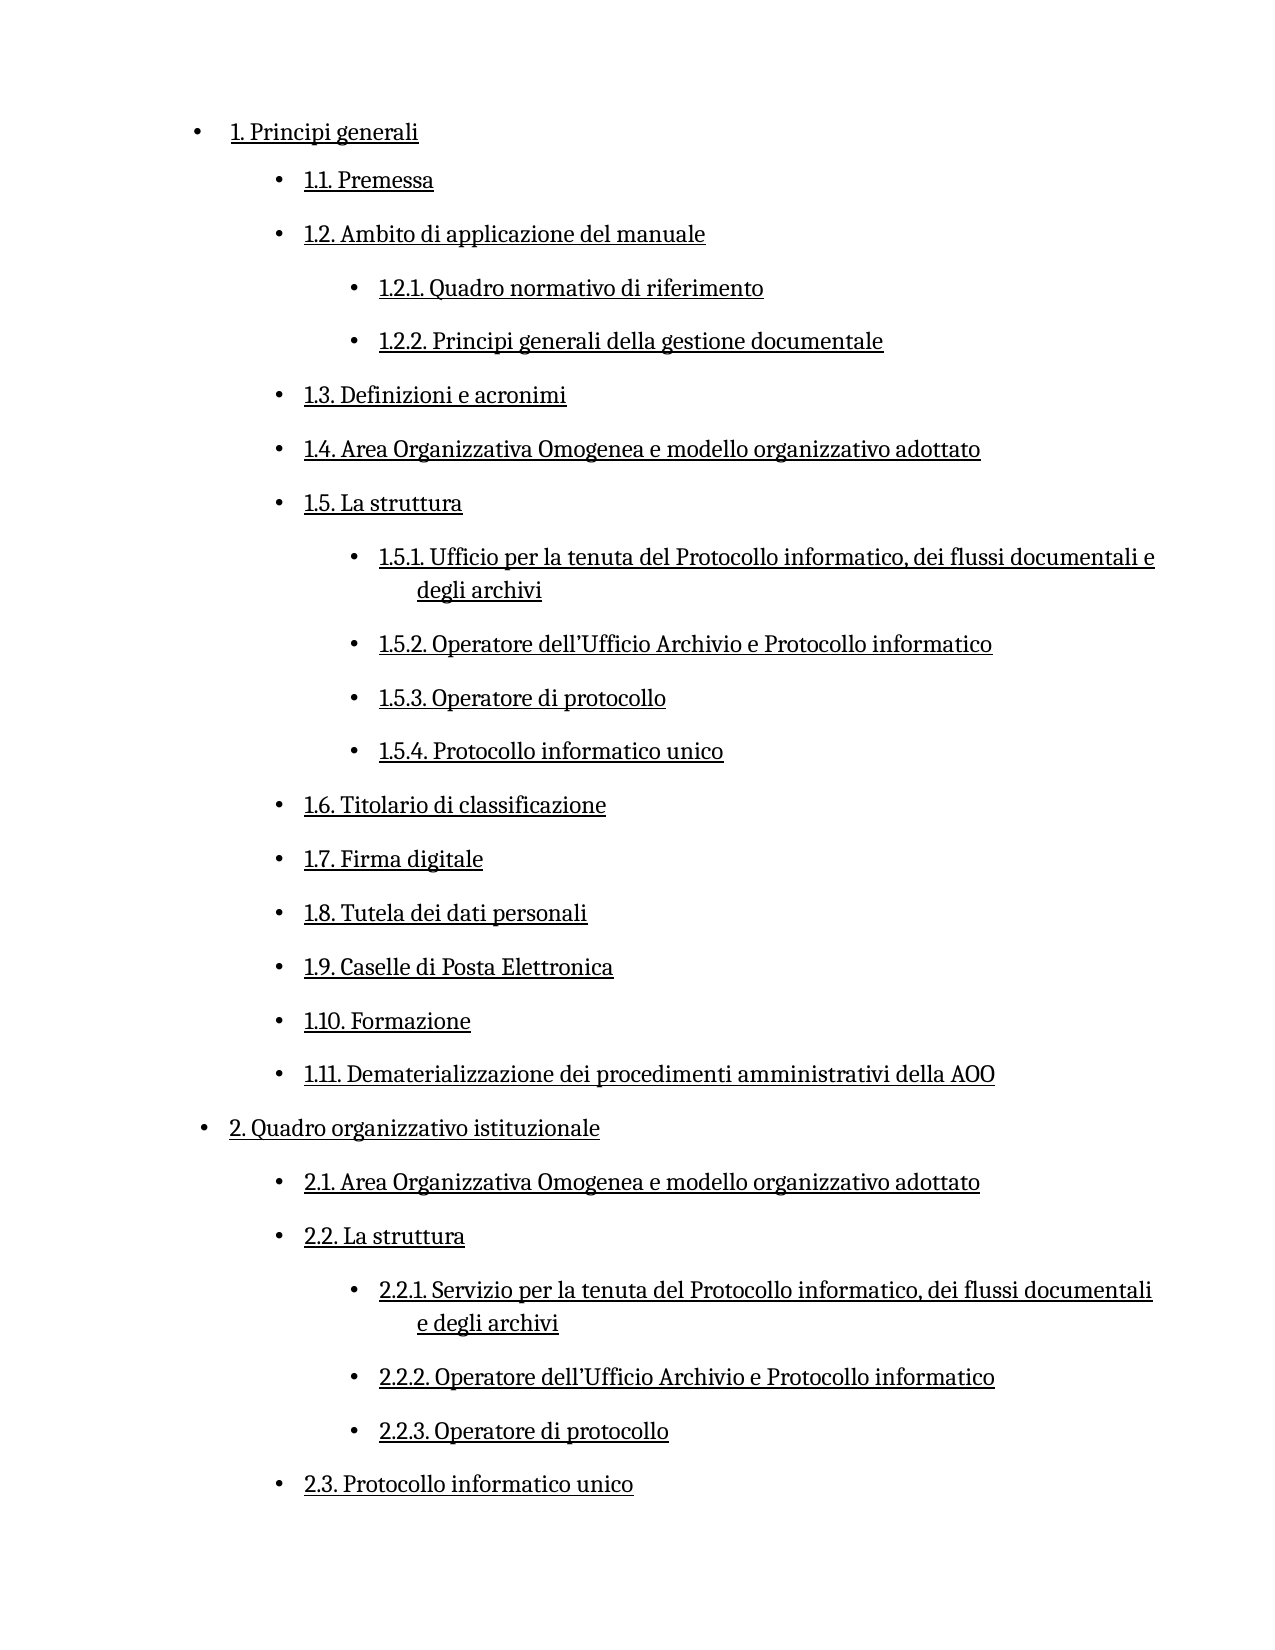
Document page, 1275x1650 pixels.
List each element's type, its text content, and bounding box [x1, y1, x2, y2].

list 1.1. Premessa [275, 166, 1157, 194]
list 2.2.3. Operatore di protocollo [350, 1417, 1157, 1445]
list 1.2.2. Principi generali della gestione documentale [350, 327, 1157, 356]
list 1.5. La struttura [275, 489, 1157, 518]
list 1.2.1. Quadro normativo di riferimento [350, 273, 1157, 302]
list 1.8. Tutela dei dati personali [275, 899, 1157, 928]
list 2.2. La struttura [275, 1222, 1157, 1251]
list 1.10. Formazione [275, 1007, 1157, 1035]
list 1. Principi generali [193, 118, 1157, 147]
list 1.6. Titolario di classificazione [275, 791, 1157, 820]
list 1.5.1. Ufficio per la tenuta del Protocollo informatico, dei flussi documentali e degli archivi [350, 543, 1157, 604]
list 1.7. Firma digitale [275, 845, 1157, 874]
list 2.3. Protocollo informatico unico [275, 1470, 1157, 1499]
list 1.2. Ambito di applicazione del manuale [275, 219, 1157, 248]
list 1.9. Caselle di Posta Elettronica [275, 953, 1157, 981]
list 1.5.3. Operatore di protocollo [350, 683, 1157, 712]
list 1.5.4. Protocollo informatico unico [350, 737, 1157, 766]
list 1.4. Area Organizzativa Omogenea e modello organizzativo adottato [275, 435, 1157, 464]
list 1.5.2. Operatore dell’Ufficio Archivio e Protocollo informatico [350, 629, 1157, 658]
list 1.3. Definizioni e acronimi [275, 381, 1157, 410]
list 2.1. Area Organizzativa Omogenea e modello organizzativo adottato [275, 1168, 1157, 1197]
list 1.11. Dematerializzazione dei procedimenti amministrativi della AOO [275, 1060, 1157, 1089]
list 2.2.2. Operatore dell’Ufficio Archivio e Protocollo informatico [350, 1363, 1157, 1391]
list 2. Quadro organizzativo istituzionale [200, 1114, 1157, 1143]
list 2.2.1. Servizio per la tenuta del Protocollo informatico, dei flussi documentali e degli archivi [350, 1276, 1157, 1338]
